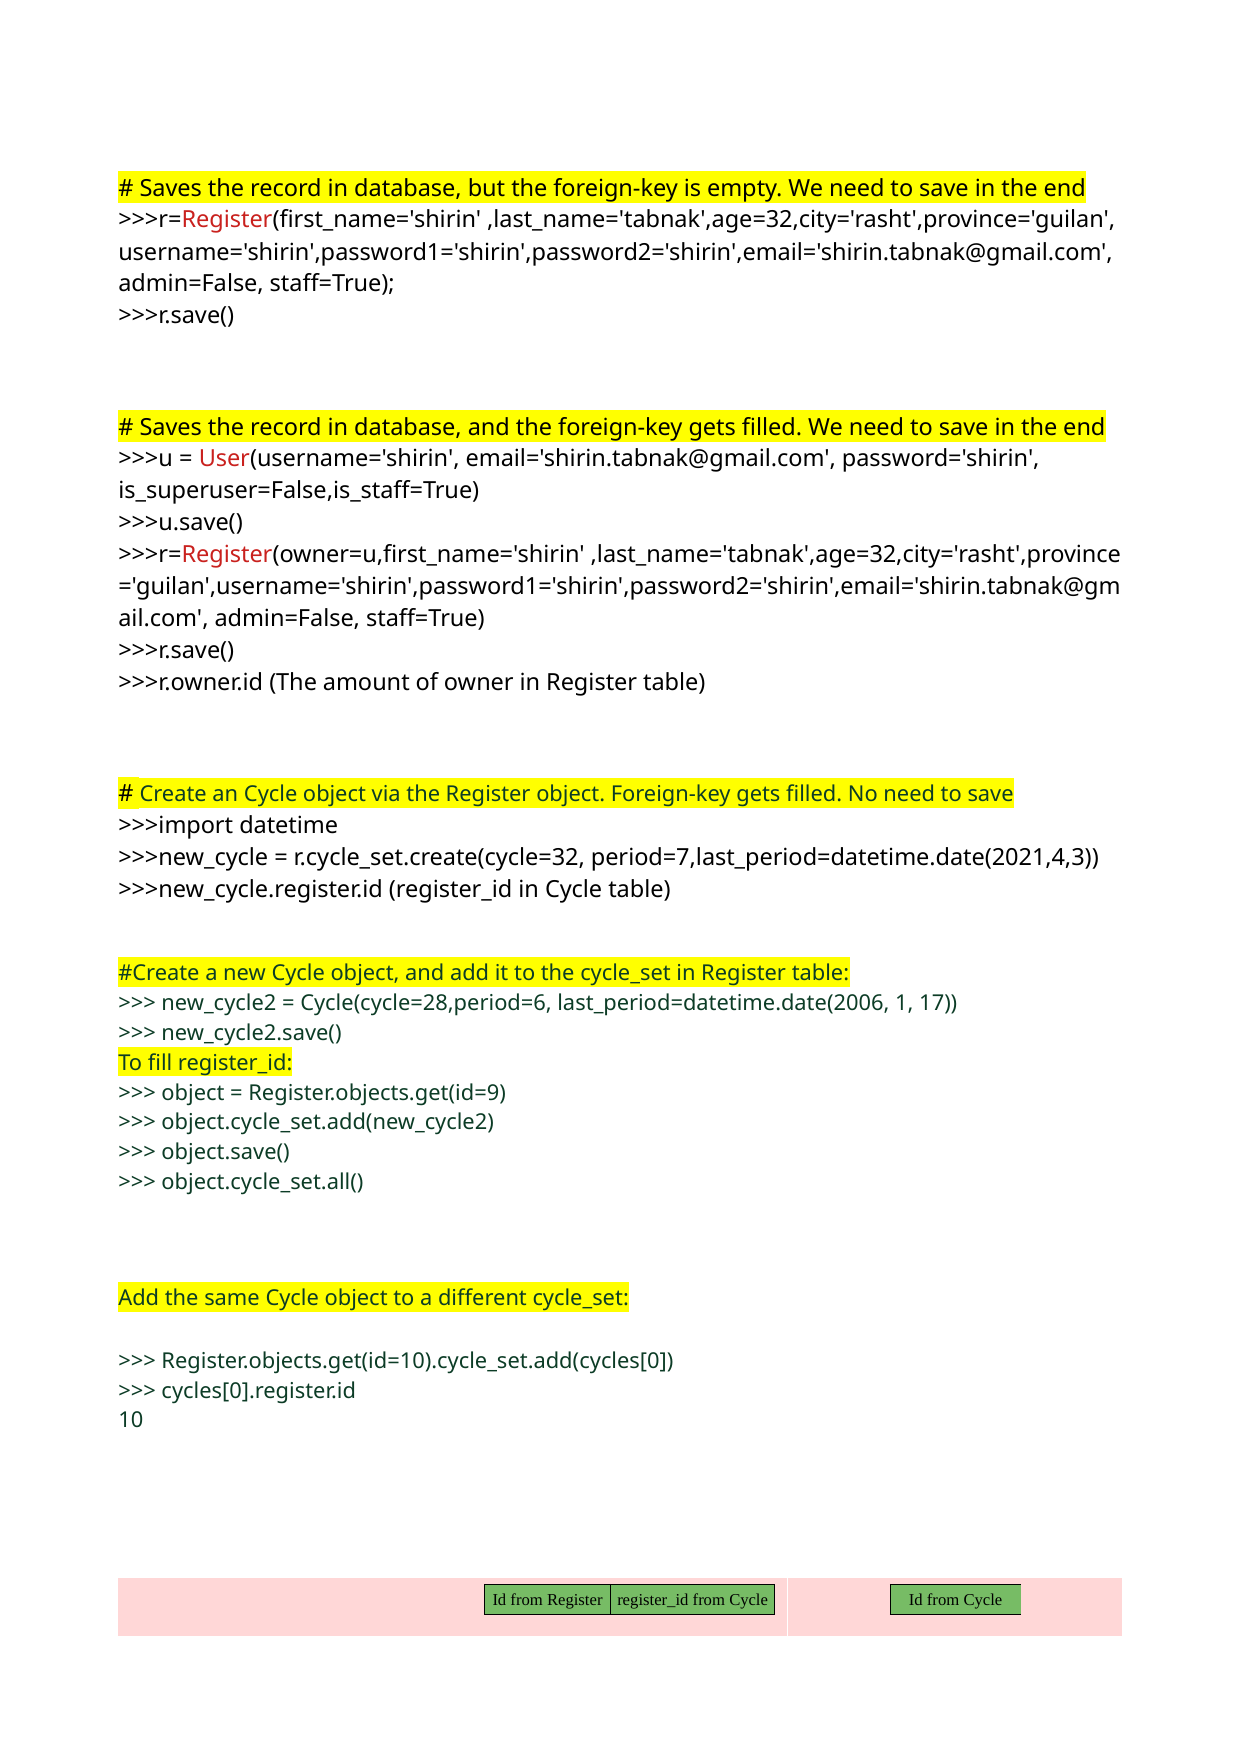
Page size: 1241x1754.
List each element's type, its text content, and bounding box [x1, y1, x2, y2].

text Add the same Cycle object to a different cycle_set: [118, 1282, 1122, 1312]
table_header register_id from Cycle [611, 1585, 774, 1614]
text >>>u = User(username='shirin', email='shirin.tabnak@gmail.com', password='shirin', is_superuser=False,is_staff=True) [118, 442, 1122, 506]
text >>> cycles[0].register.id [118, 1374, 1122, 1404]
text #Create a new Cycle object, and add it to the cycle_set in Register table: [118, 957, 1122, 987]
text >>> object.cycle_set.all() [118, 1166, 1122, 1196]
table_header [453, 1578, 787, 1636]
text # Create an Cycle object via the Register object. Foreign-key gets filled. No need to save [118, 777, 1122, 809]
text To fill register_id: [118, 1047, 1122, 1076]
text >>>r.save() [118, 299, 1122, 331]
text >>> new_cycle2.save() [118, 1017, 1122, 1047]
text >>>u.save() [118, 506, 1122, 538]
table_header [788, 1578, 1122, 1636]
text >>>r=Register(owner=u,first_name='shirin' ,last_name='tabnak',age=32,city='rasht',province='guilan',username='shirin',password1='shirin',password2='shirin',email='shirin.tabnak@gmail.com', admin=False, staff=True) [118, 538, 1122, 634]
text >>>r=Register(first_name='shirin' ,last_name='tabnak',age=32,city='rasht',province='guilan',username='shirin',password1='shirin',password2='shirin',email='shirin.tabnak@gmail.com', admin=False, staff=True); [118, 203, 1122, 299]
text >>>new_cycle.register.id (register_id in Cycle table) [118, 873, 1122, 904]
text >>> object = Register.objects.get(id=9) [118, 1076, 1122, 1106]
text >>> new_cycle2 = Cycle(cycle=28,period=6, last_period=datetime.date(2006, 1, 17)) [118, 987, 1122, 1017]
text >>> object.save() [118, 1136, 1122, 1166]
text >>>import datetime [118, 809, 1122, 841]
text # Saves the record in database, but the foreign-key is empty. We need to save in the end [118, 171, 1122, 203]
text >>>r.save() [118, 634, 1122, 666]
table_header Id from Register [485, 1585, 610, 1614]
text >>>new_cycle = r.cycle_set.create(cycle=32, period=7,last_period=datetime.date(2021,4,3)) [118, 841, 1122, 873]
text # Saves the record in database, and the foreign-key gets filled. We need to save in the end [118, 410, 1122, 442]
text >>>r.owner.id (The amount of owner in Register table) [118, 666, 1122, 698]
table_header [118, 1578, 453, 1636]
text >>> Register.objects.get(id=10).cycle_set.add(cycles[0]) [118, 1345, 1122, 1374]
table_header Id from Cycle [891, 1585, 1021, 1614]
text >>> object.cycle_set.add(new_cycle2) [118, 1106, 1122, 1136]
text 10 [118, 1404, 1122, 1434]
